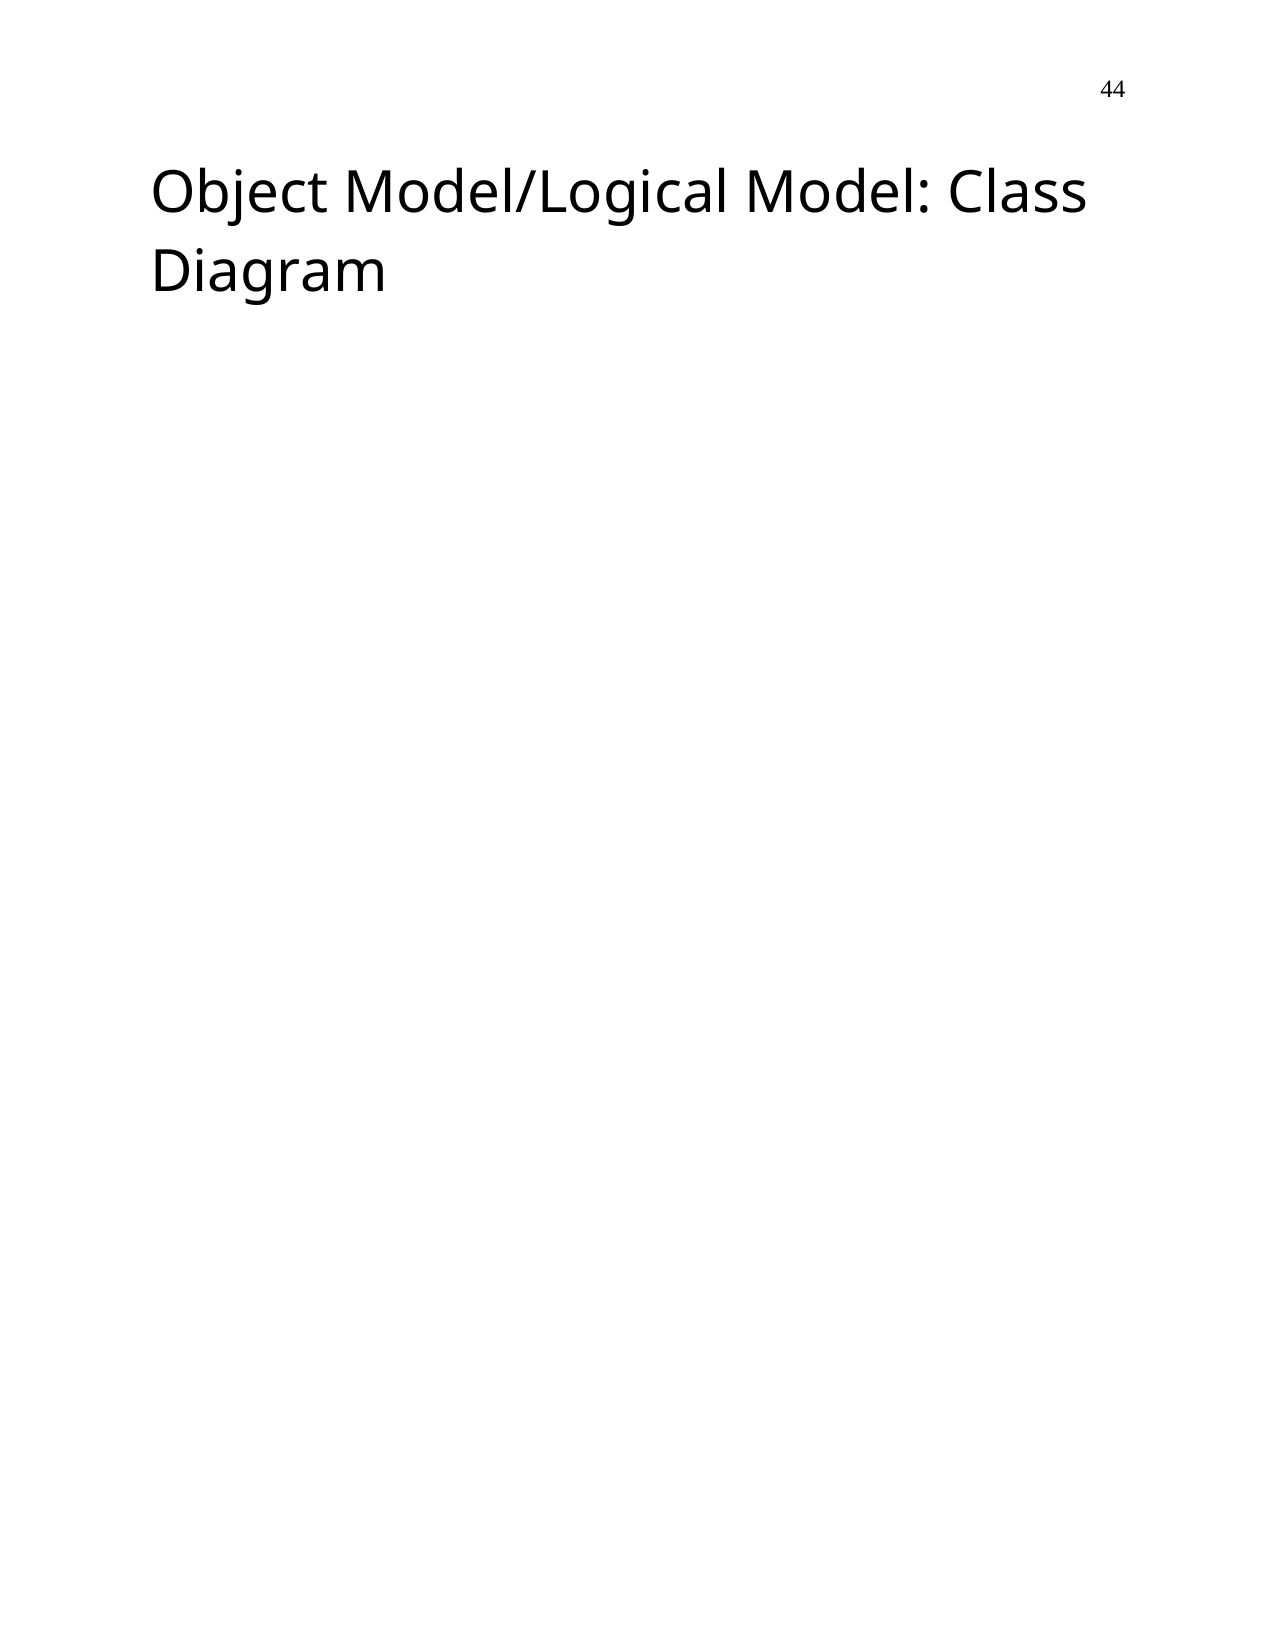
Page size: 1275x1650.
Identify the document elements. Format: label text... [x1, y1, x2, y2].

subtitle Object Model/Logical Model: Class Diagram [150, 150, 1125, 309]
